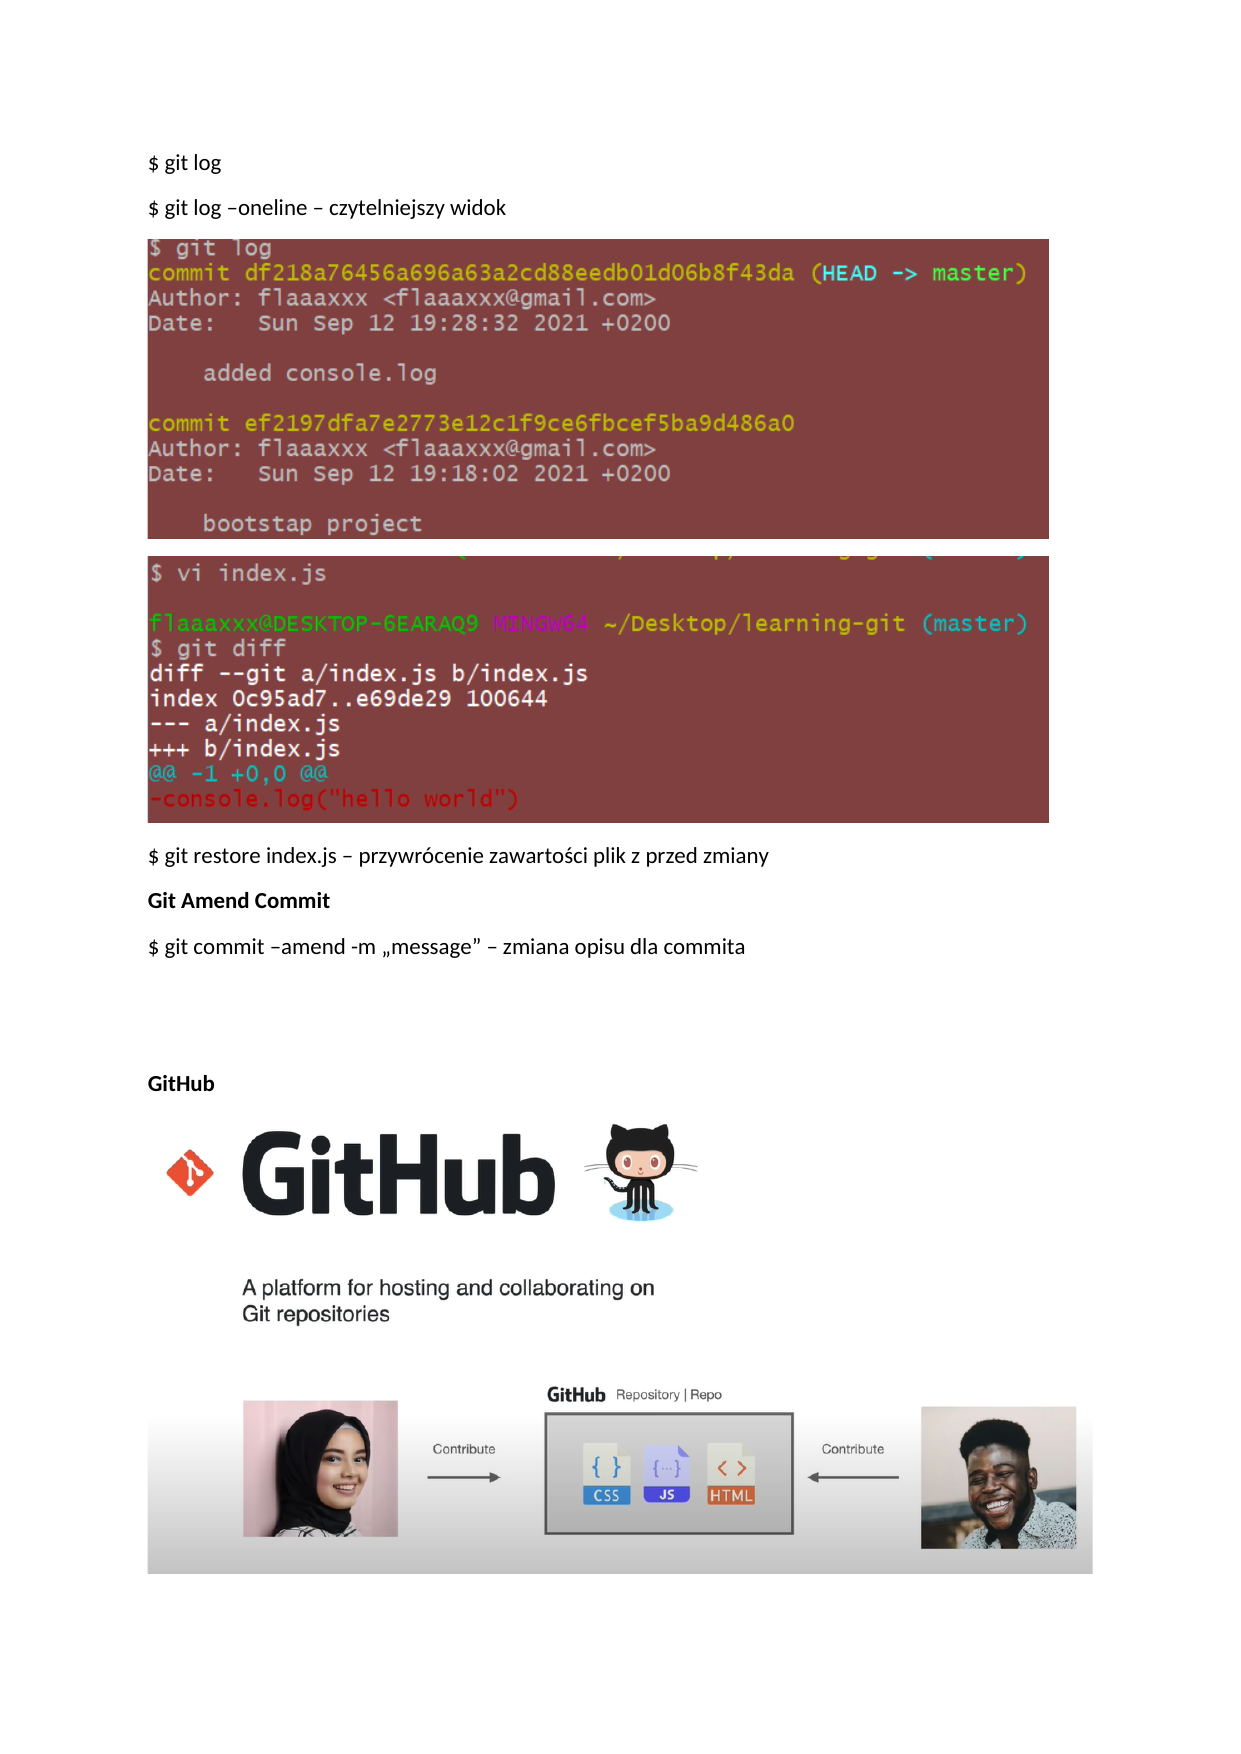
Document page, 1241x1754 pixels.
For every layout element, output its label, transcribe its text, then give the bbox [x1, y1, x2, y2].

text Git Amend Commit [148, 886, 1093, 914]
text $ git commit –amend -m „message” – zmiana opisu dla commita [148, 932, 1093, 960]
text $ git log –oneline – czytelniejszy widok [148, 193, 1093, 221]
text $ git log [148, 148, 1093, 176]
text GitHub [148, 1069, 1093, 1097]
text $ git restore index.js – przywrócenie zawartości plik z przed zmiany [148, 841, 1093, 869]
